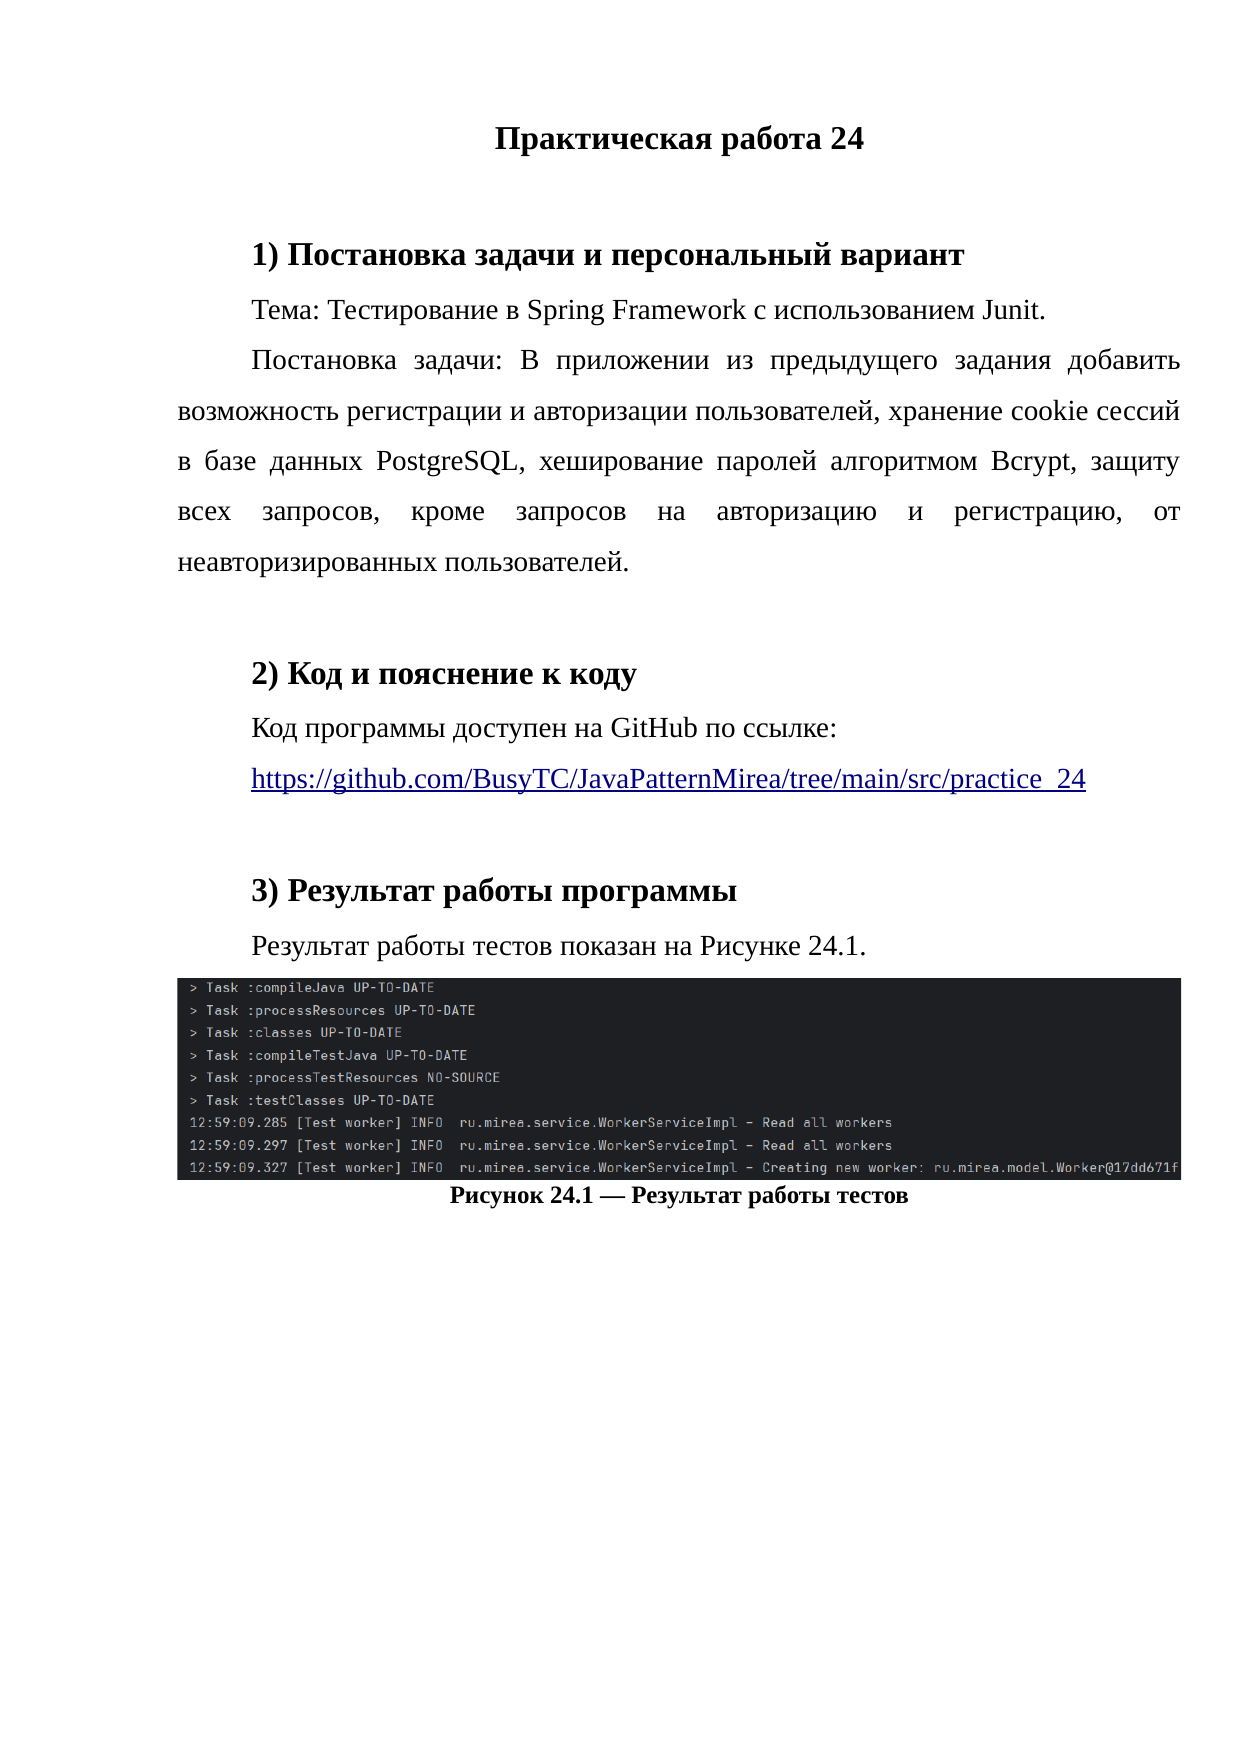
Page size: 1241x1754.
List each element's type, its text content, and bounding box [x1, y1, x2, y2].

subtitle Практическая работа 24 [177, 118, 1181, 156]
text Постановка задачи: В приложении из предыдущего задания добавить возможность регистрации и авторизации пользователей, хранение cookie сессий в базе данных PostgreSQL, хеширование паролей алгоритмом Bcrypt, защиту всех запросов, кроме запросов на авторизацию и регистрацию, от неавторизированных пользователей. [177, 342, 1181, 577]
text Рисунок 24.1 — Результат работы тестов [177, 1180, 1181, 1208]
subtitle 1) Постановка задачи и персональный вариант [251, 235, 1181, 273]
picture [177, 978, 1182, 1180]
text Код программы доступен на GitHub по ссылке: [177, 711, 1181, 744]
text https://github.com/BusyTC/JavaPatternMirea/tree/main/src/practice_24 [177, 761, 1181, 794]
text Тема: Тестирование в Spring Framework с использованием Junit. [177, 292, 1181, 326]
text Результат работы тестов показан на Рисунке 24.1. [177, 928, 1181, 961]
subtitle 2) Код и пояснение к коду [251, 653, 1181, 691]
subtitle 3) Результат работы программы [251, 870, 1181, 909]
